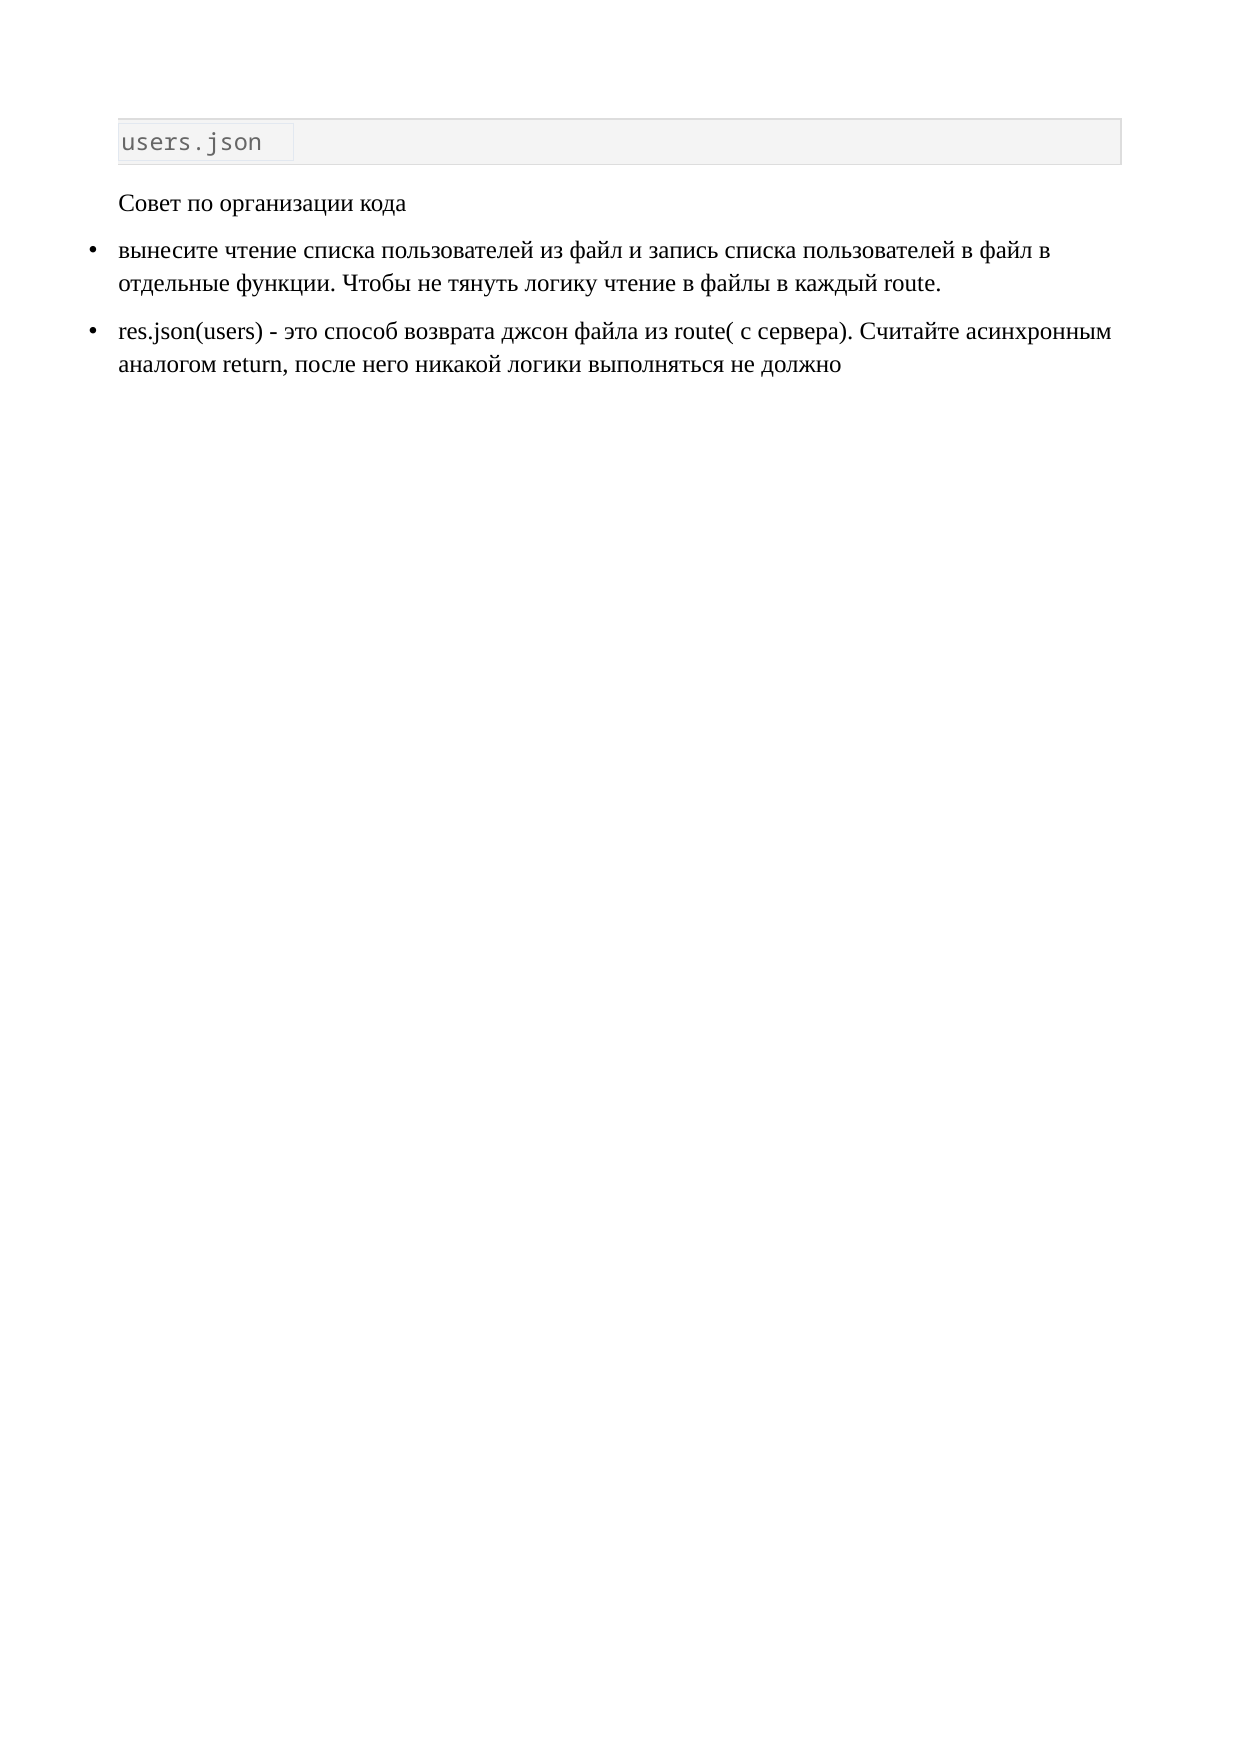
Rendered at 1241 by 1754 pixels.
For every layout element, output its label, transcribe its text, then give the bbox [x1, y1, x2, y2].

list вынесите чтение списка пользователей из файл и запись списка пользователей в файл в отдельные функции. Чтобы не тянуть логику чтение в файлы в каждый route. [118, 236, 1122, 297]
text users.json [118, 120, 1120, 164]
list res.json(users) - это способ возврата джсон файла из route( с сервера). Считайте асинхронным аналогом return, после него никакой логики выполняться не должно [118, 316, 1122, 378]
text Совет по организации кода [118, 188, 1122, 217]
